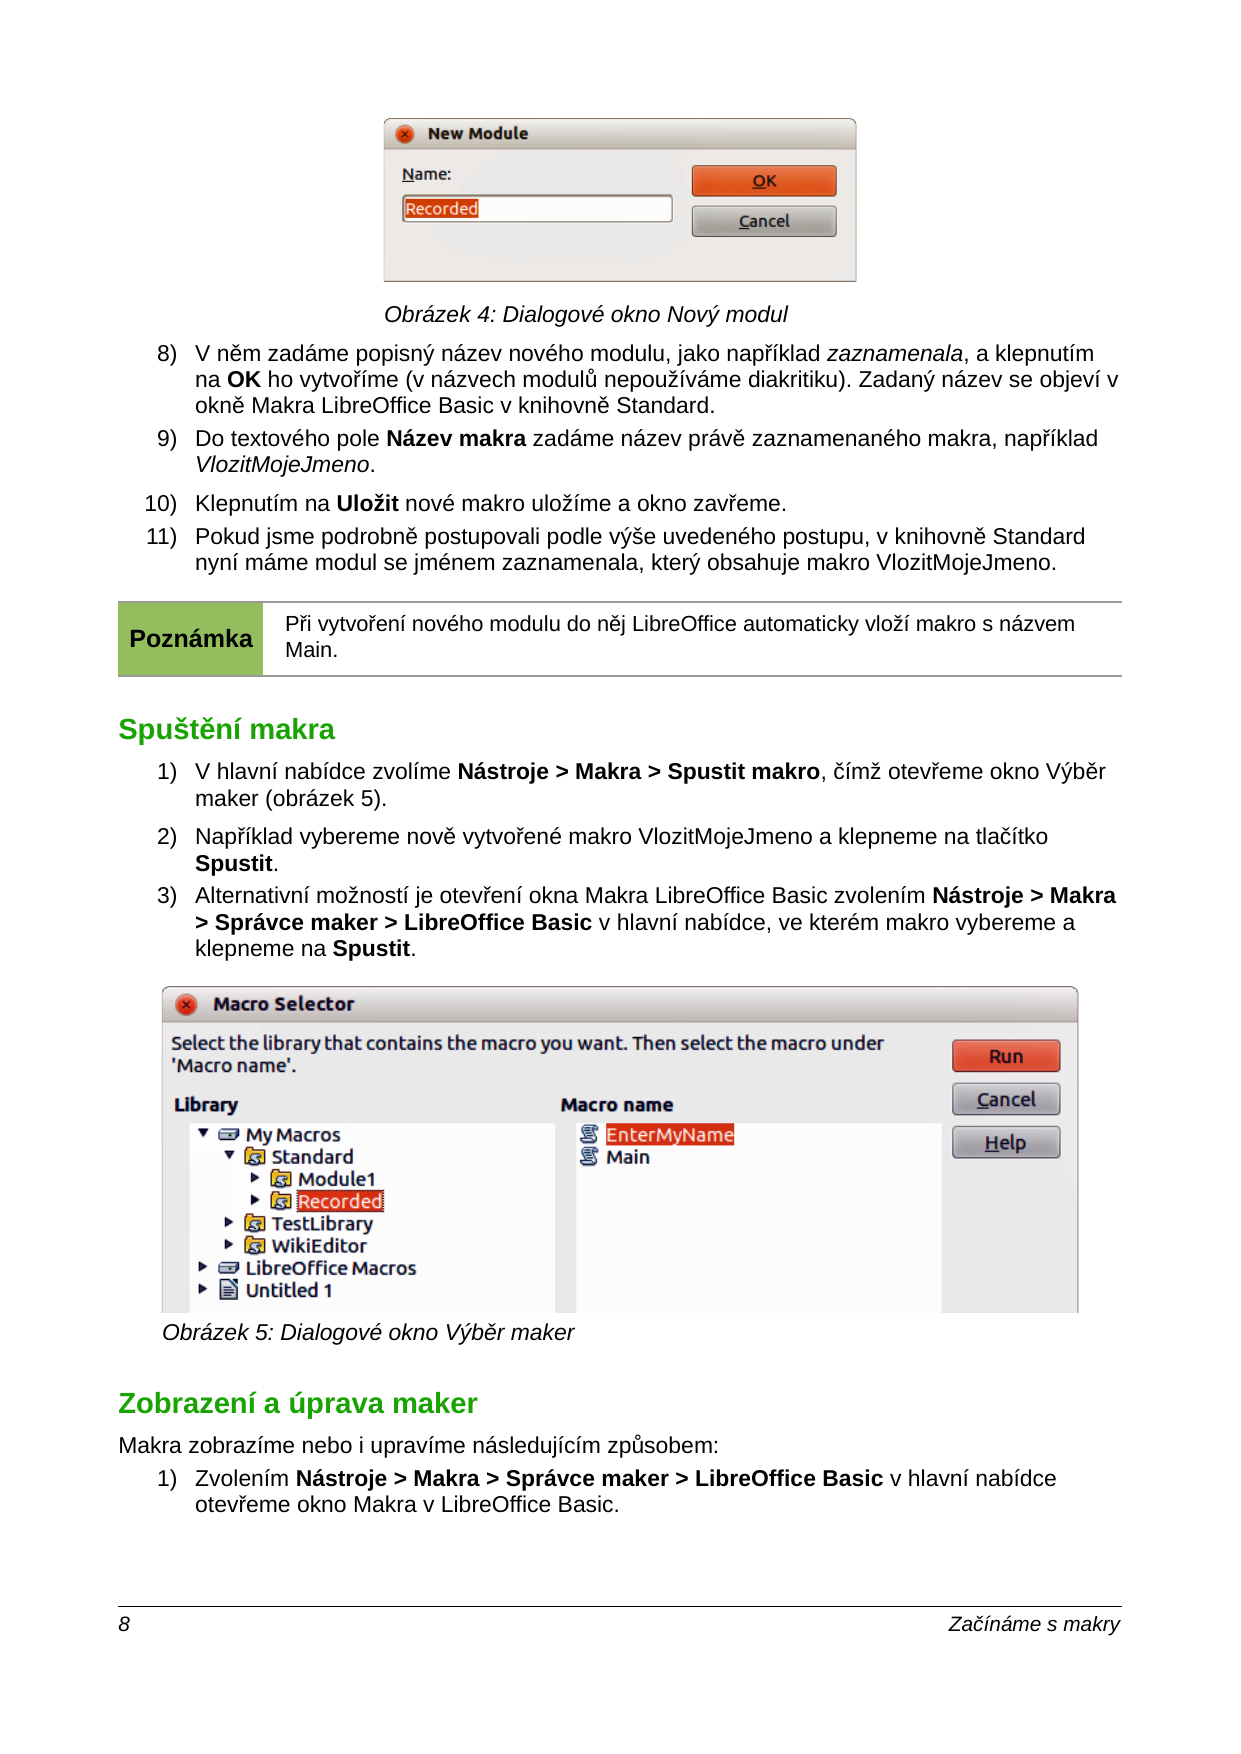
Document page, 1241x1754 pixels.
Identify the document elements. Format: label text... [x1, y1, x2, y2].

text Obrázek 5 : Dialogové okno Výběr maker [162, 1319, 1078, 1345]
subtitle Spuštění makra [118, 712, 1122, 746]
list Do textového pole Název makra zadáme název právě zaznamenaného makra, například VlozitMojeJmeno. [177, 425, 1122, 478]
text Obrázek 4 : Dialogové okno Nový modul [384, 301, 856, 327]
picture [383, 118, 857, 282]
picture [161, 986, 1079, 1313]
list Pokud jsme podrobně postupovali podle výše uvedeného postupu, v knihovně Standard nyní máme modul se jménem zaznamenala, který obsahuje makro VlozitMojeJmeno. [177, 523, 1122, 576]
list Například vybereme nově vytvořené makro VlozitMojeJmeno a klepneme na tlačítko Spustit. [177, 823, 1122, 876]
table_header Poznámka [118, 603, 263, 675]
list V hlavní nabídce zvolíme Nástroje > Makra > Spustit makro, čímž otevřeme okno Výběr maker (obrázek 5). [177, 758, 1122, 811]
list Zvolením Nástroje > Makra > Správce maker > LibreOffice Basic v hlavní nabídce otevřeme okno Makra v LibreOffice Basic. [177, 1465, 1122, 1517]
list V něm zadáme popisný název nového modulu, jako například zaznamenala, a klepnutím na OK ho vytvoříme (v názvech modulů nepoužíváme diakritiku). Zadaný název se objeví v okně Makra LibreOffice Basic v knihovně Standard. [177, 340, 1122, 419]
list Alternativní možností je otevření okna Makra LibreOffice Basic zvolením Nástroje > Makra > Správce maker > LibreOffice Basic v hlavní nabídce, ve kterém makro vybereme a klepneme na Spustit. [177, 882, 1122, 961]
list Klepnutím na Uložit nové makro uložíme a okno zavřeme. [177, 490, 1122, 517]
list Makra zobrazíme nebo i upravíme následujícím způsobem: [118, 1432, 1122, 1458]
table_header Při vytvoření nového modulu do něj LibreOffice automaticky vloží makro s názvem Main. [264, 603, 1122, 675]
subtitle Zobrazení a úprava maker [118, 1386, 1122, 1419]
